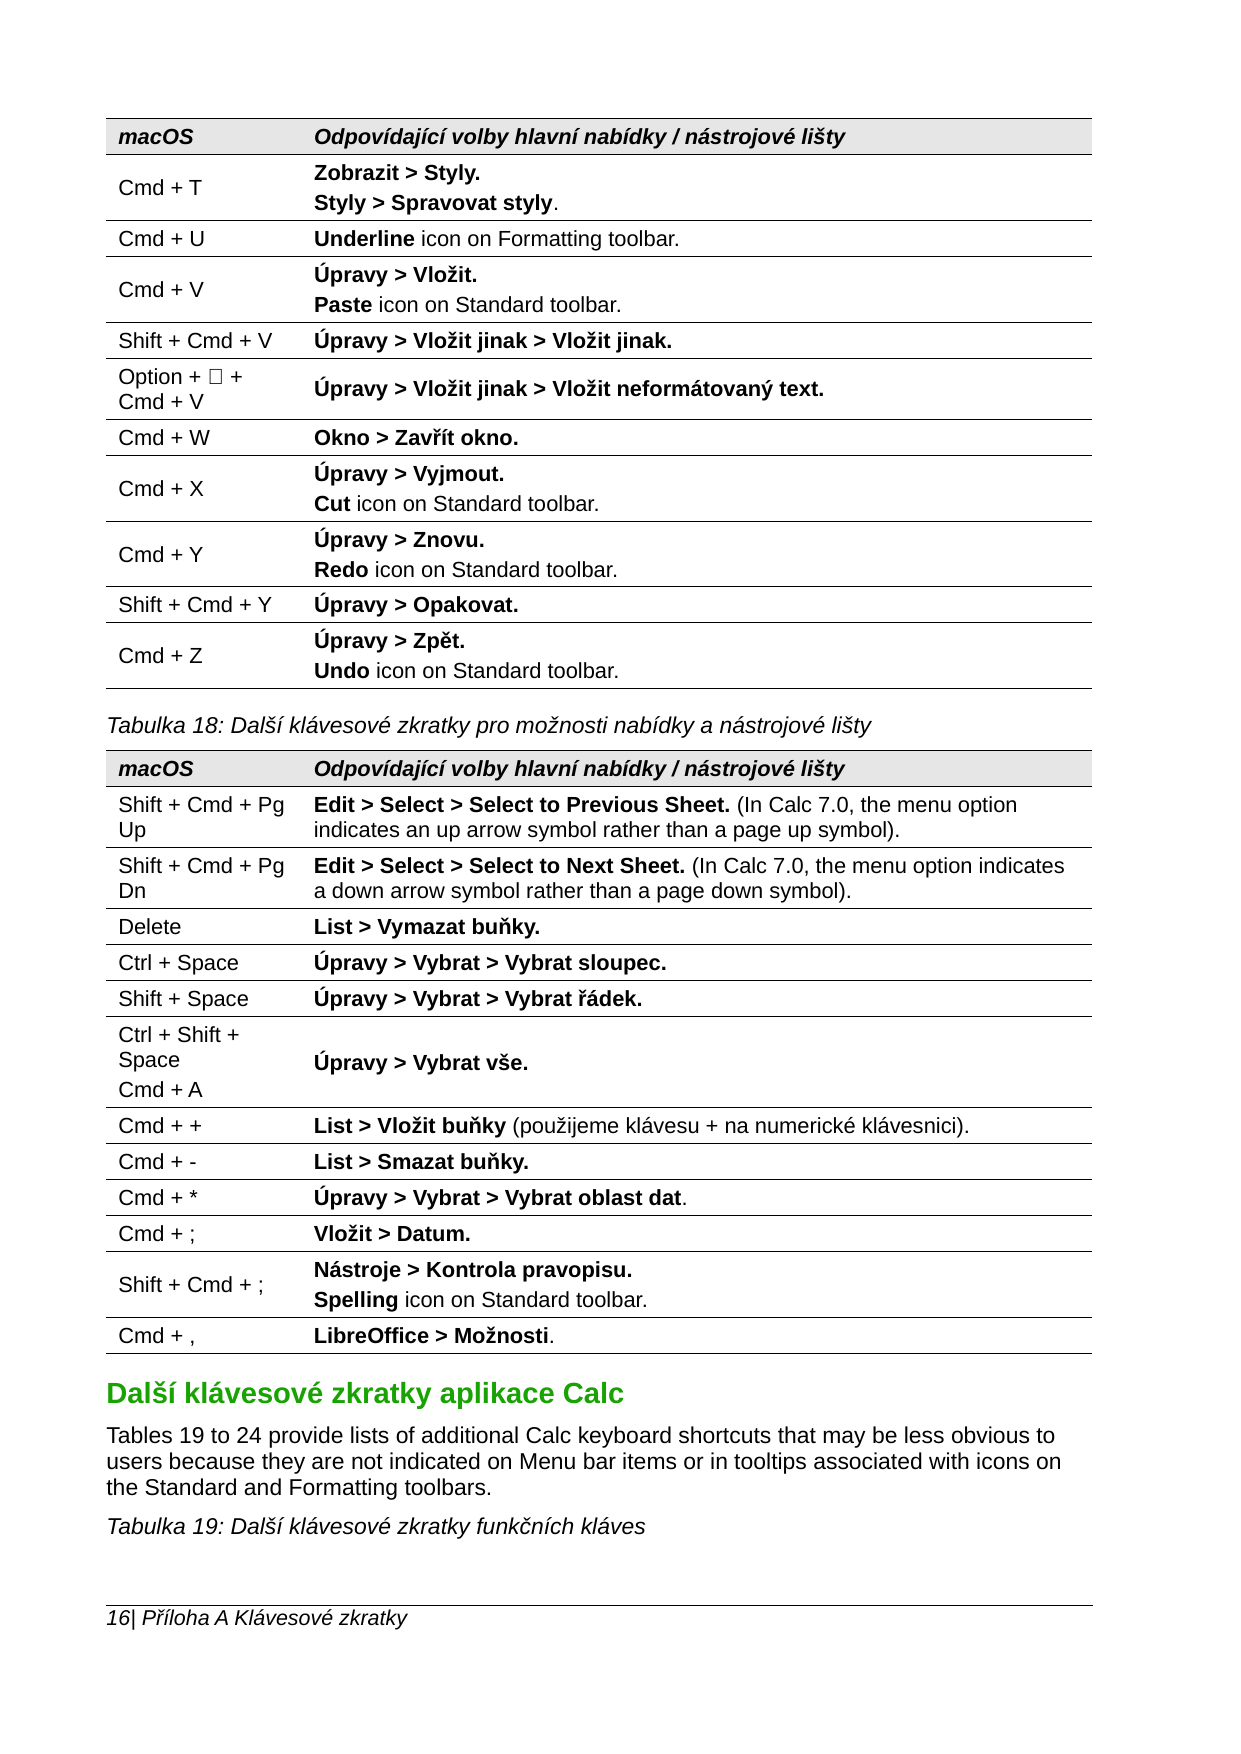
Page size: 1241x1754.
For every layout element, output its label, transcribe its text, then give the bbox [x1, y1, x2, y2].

table_cell Delete [106, 909, 302, 944]
table_cell Úpravy > Vložit. Paste icon on Standard toolbar. [302, 257, 1092, 322]
subtitle Další klávesové zkratky aplikace Calc [106, 1376, 1093, 1410]
table_cell Shift + Cmd + V [106, 323, 302, 358]
table_cell Shift + Cmd + ; [106, 1252, 302, 1317]
table_cell Zobrazit > Styly. Styly > Spravovat styly. [302, 155, 1092, 220]
table_cell List > Vložit buňky (použijeme klávesu + na numerické klávesnici). [302, 1108, 1092, 1143]
table_cell Edit > Select > Select to Previous Sheet. (In Calc 7.0, the menu option indicates an up arrow symbol rather than a page up symbol). [302, 787, 1092, 847]
table_cell Úpravy > Vybrat > Vybrat řádek. [302, 981, 1092, 1016]
table_cell Cmd + V [106, 257, 302, 322]
table_cell Úpravy > Vybrat > Vybrat oblast dat. [302, 1180, 1092, 1215]
table_cell Úpravy > Opakovat. [302, 587, 1092, 622]
table_cell Shift + Cmd + Y [106, 587, 302, 622]
table_cell Cmd + W [106, 420, 302, 455]
table_cell Úpravy > Vybrat vše. [302, 1017, 1092, 1107]
table_cell Cmd + T [106, 155, 302, 220]
table_cell Úpravy > Zpět. Undo icon on Standard toolbar. [302, 623, 1092, 688]
table_cell Cmd + Z [106, 623, 302, 688]
table_cell LibreOffice > Možnosti. [302, 1318, 1092, 1353]
table_cell Shift + Space [106, 981, 302, 1016]
table_cell Cmd + ; [106, 1216, 302, 1251]
table_cell Cmd + Y [106, 522, 302, 586]
table_header Odpovídající volby hlavní nabídky / nástrojové lišty [302, 751, 1092, 786]
text Tabulka 18: Další klávesové zkratky pro možnosti nabídky a nástrojové lišty [106, 712, 1093, 738]
table_cell Ctrl + Space [106, 945, 302, 980]
table_cell Úpravy > Vložit jinak > Vložit neformátovaný text. [302, 359, 1092, 419]
table_cell Edit > Select > Select to Next Sheet. (In Calc 7.0, the menu option indicates a down arrow symbol rather than a page down symbol). [302, 848, 1092, 908]
table_header macOS [106, 119, 302, 154]
table_cell Option +  + Cmd + V [106, 359, 302, 419]
table_cell Nástroje > Kontrola pravopisu. Spelling icon on Standard toolbar. [302, 1252, 1092, 1317]
table_cell List > Smazat buňky. [302, 1144, 1092, 1179]
table_cell List > Vymazat buňky. [302, 909, 1092, 944]
table_cell Cmd + X [106, 456, 302, 521]
text Tables 19 to 24 provide lists of additional Calc keyboard shortcuts that may be less obvious to users because they are not indicated on Menu bar items or in tooltips associated with icons on the Standard and Formatting toolbars. [106, 1422, 1093, 1501]
table_cell Úpravy > Znovu. Redo icon on Standard toolbar. [302, 522, 1092, 586]
table_cell Ctrl + Shift + Space Cmd + A [106, 1017, 302, 1107]
table_header macOS [106, 751, 302, 786]
table_cell Shift + Cmd + Pg Dn [106, 848, 302, 908]
table_cell Úpravy > Vložit jinak > Vložit jinak. [302, 323, 1092, 358]
table_cell Úpravy > Vybrat > Vybrat sloupec. [302, 945, 1092, 980]
table_cell Cmd + U [106, 221, 302, 256]
text Tabulka 19: Další klávesové zkratky funkčních kláves [106, 1513, 1093, 1539]
table_cell Cmd + , [106, 1318, 302, 1353]
table_cell Shift + Cmd + Pg Up [106, 787, 302, 847]
table_cell Cmd + * [106, 1180, 302, 1215]
table_cell Underline icon on Formatting toolbar. [302, 221, 1092, 256]
table_cell Úpravy > Vyjmout. Cut icon on Standard toolbar. [302, 456, 1092, 521]
table_cell Okno > Zavřít okno. [302, 420, 1092, 455]
table_header Odpovídající volby hlavní nabídky / nástrojové lišty [302, 119, 1092, 154]
table_cell Cmd + + [106, 1108, 302, 1143]
table_cell Vložit > Datum. [302, 1216, 1092, 1251]
table_cell Cmd + - [106, 1144, 302, 1179]
